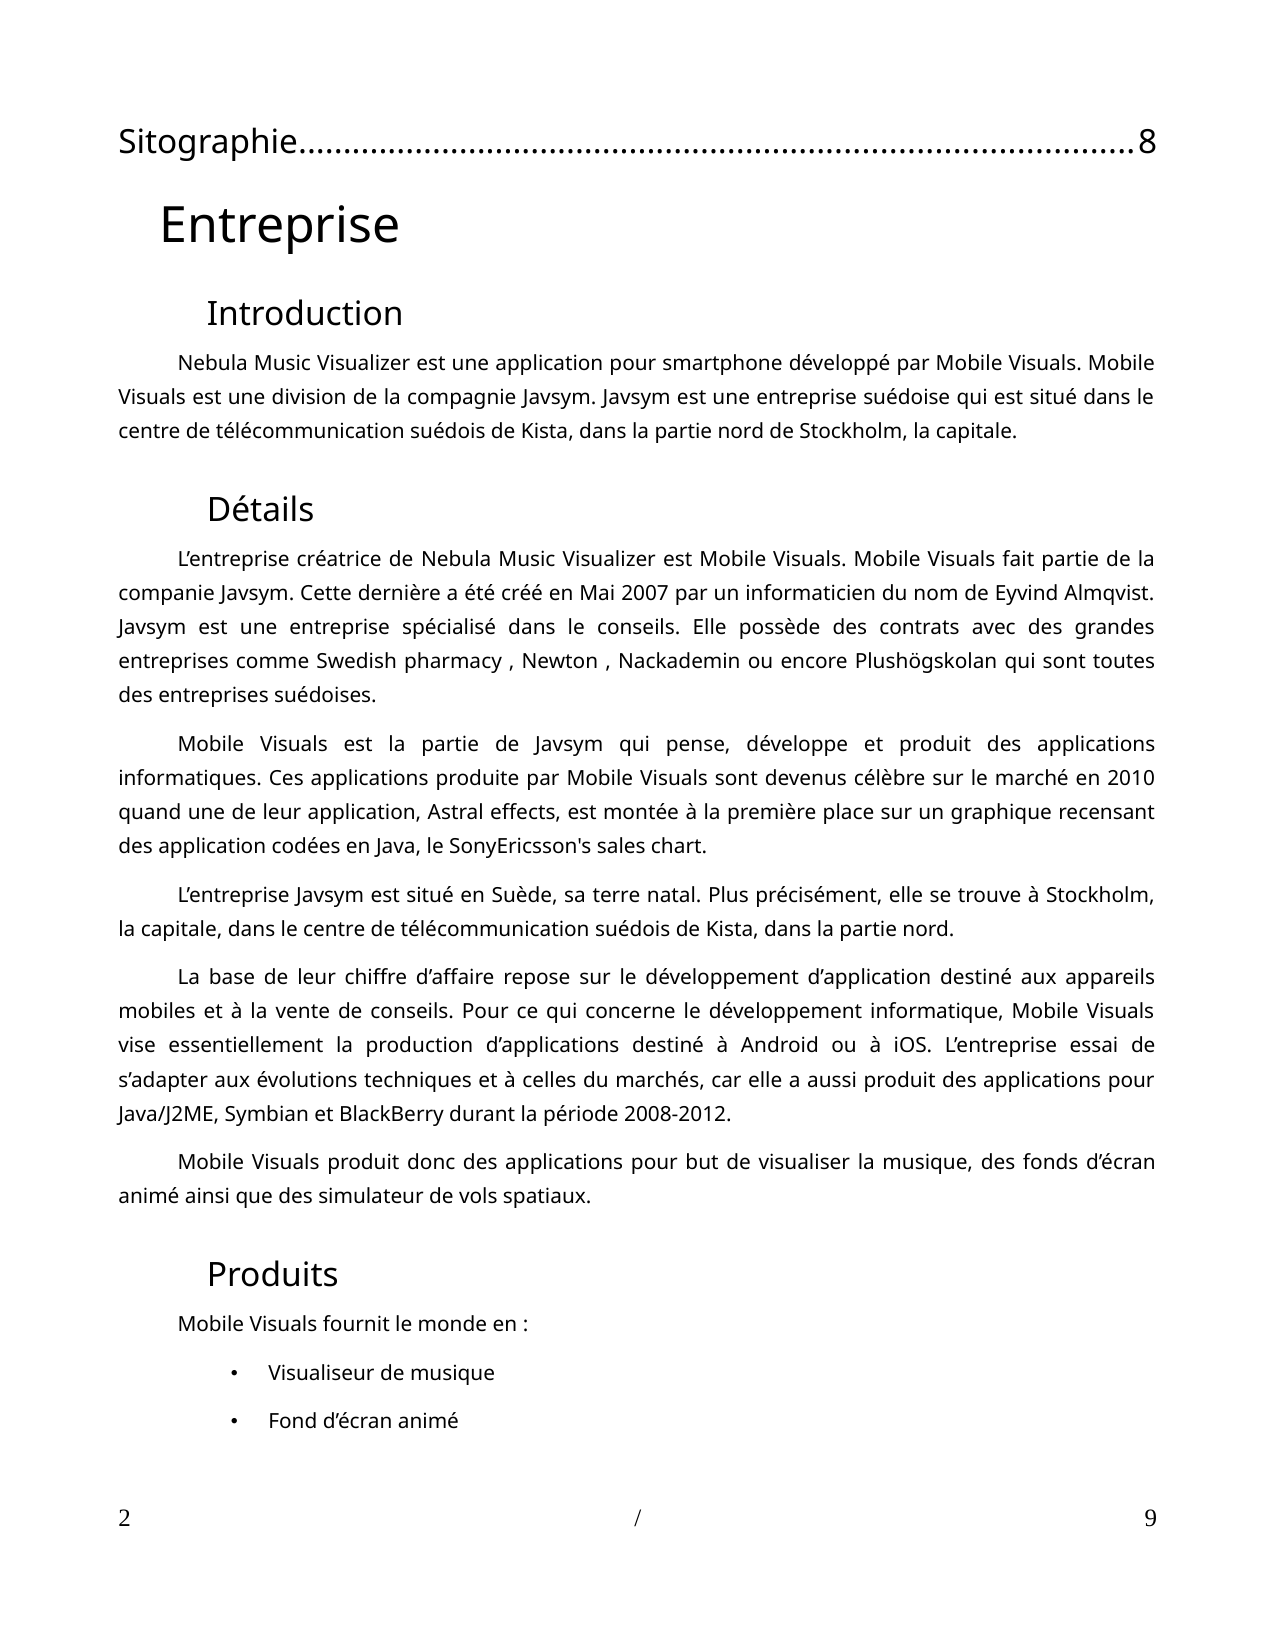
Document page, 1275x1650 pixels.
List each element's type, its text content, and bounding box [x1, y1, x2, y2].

text Sitographie 8 [118, 118, 1157, 163]
text Nebula Music Visualizer est une application pour smartphone développé par Mobile Visuals. Mobile Visuals est une division de la compagnie Javsym. Javsym est une entreprise suédoise qui est situé dans le centre de télécommunication suédois de Kista, dans la partie nord de Stockholm, la capitale. [118, 348, 1157, 445]
list Visualiseur de musique [231, 1358, 1157, 1386]
text L’entreprise Javsym est situé en Suède, sa terre natal. Plus précisément, elle se trouve à Stockholm, la capitale, dans le centre de télécommunication suédois de Kista, dans la partie nord. [118, 880, 1157, 942]
subtitle Détails [207, 486, 1157, 532]
subtitle Introduction [207, 290, 1157, 336]
text La base de leur chiffre d’affaire repose sur le développement d’application destiné aux appareils mobiles et à la vente de conseils. Pour ce qui concerne le développement informatique, Mobile Visuals vise essentiellement la production d’applications destiné à Android ou à iOS. L’entreprise essai de s’adapter aux évolutions techniques et à celles du marchés, car elle a aussi produit des applications pour Java/J2ME, Symbian et BlackBerry durant la période 2008-2012. [118, 962, 1157, 1127]
subtitle Produits [207, 1251, 1157, 1297]
subtitle Entreprise [159, 188, 1157, 257]
text L’entreprise créatrice de Nebula Music Visualizer est Mobile Visuals. Mobile Visuals fait partie de la companie Javsym. Cette dernière a été créé en Mai 2007 par un informaticien du nom de Eyvind Almqvist. Javsym est une entreprise spécialisé dans le conseils. Elle possède des contrats avec des grandes entreprises comme Swedish pharmacy , Newton , Nackademin ou encore Plushögskolan qui sont toutes des entreprises suédoises. [118, 544, 1157, 709]
text Mobile Visuals produit donc des applications pour but de visualiser la musique, des fonds d’écran animé ainsi que des simulateur de vols spatiaux. [118, 1147, 1157, 1210]
text Mobile Visuals est la partie de Javsym qui pense, développe et produit des applications informatiques. Ces applications produite par Mobile Visuals sont devenus célèbre sur le marché en 2010 quand une de leur application, Astral effects, est montée à la première place sur un graphique recensant des application codées en Java, le SonyEricsson's sales chart. [118, 729, 1157, 859]
text Mobile Visuals fournit le monde en : [118, 1309, 1157, 1338]
list Fond d’écran animé [231, 1406, 1157, 1435]
